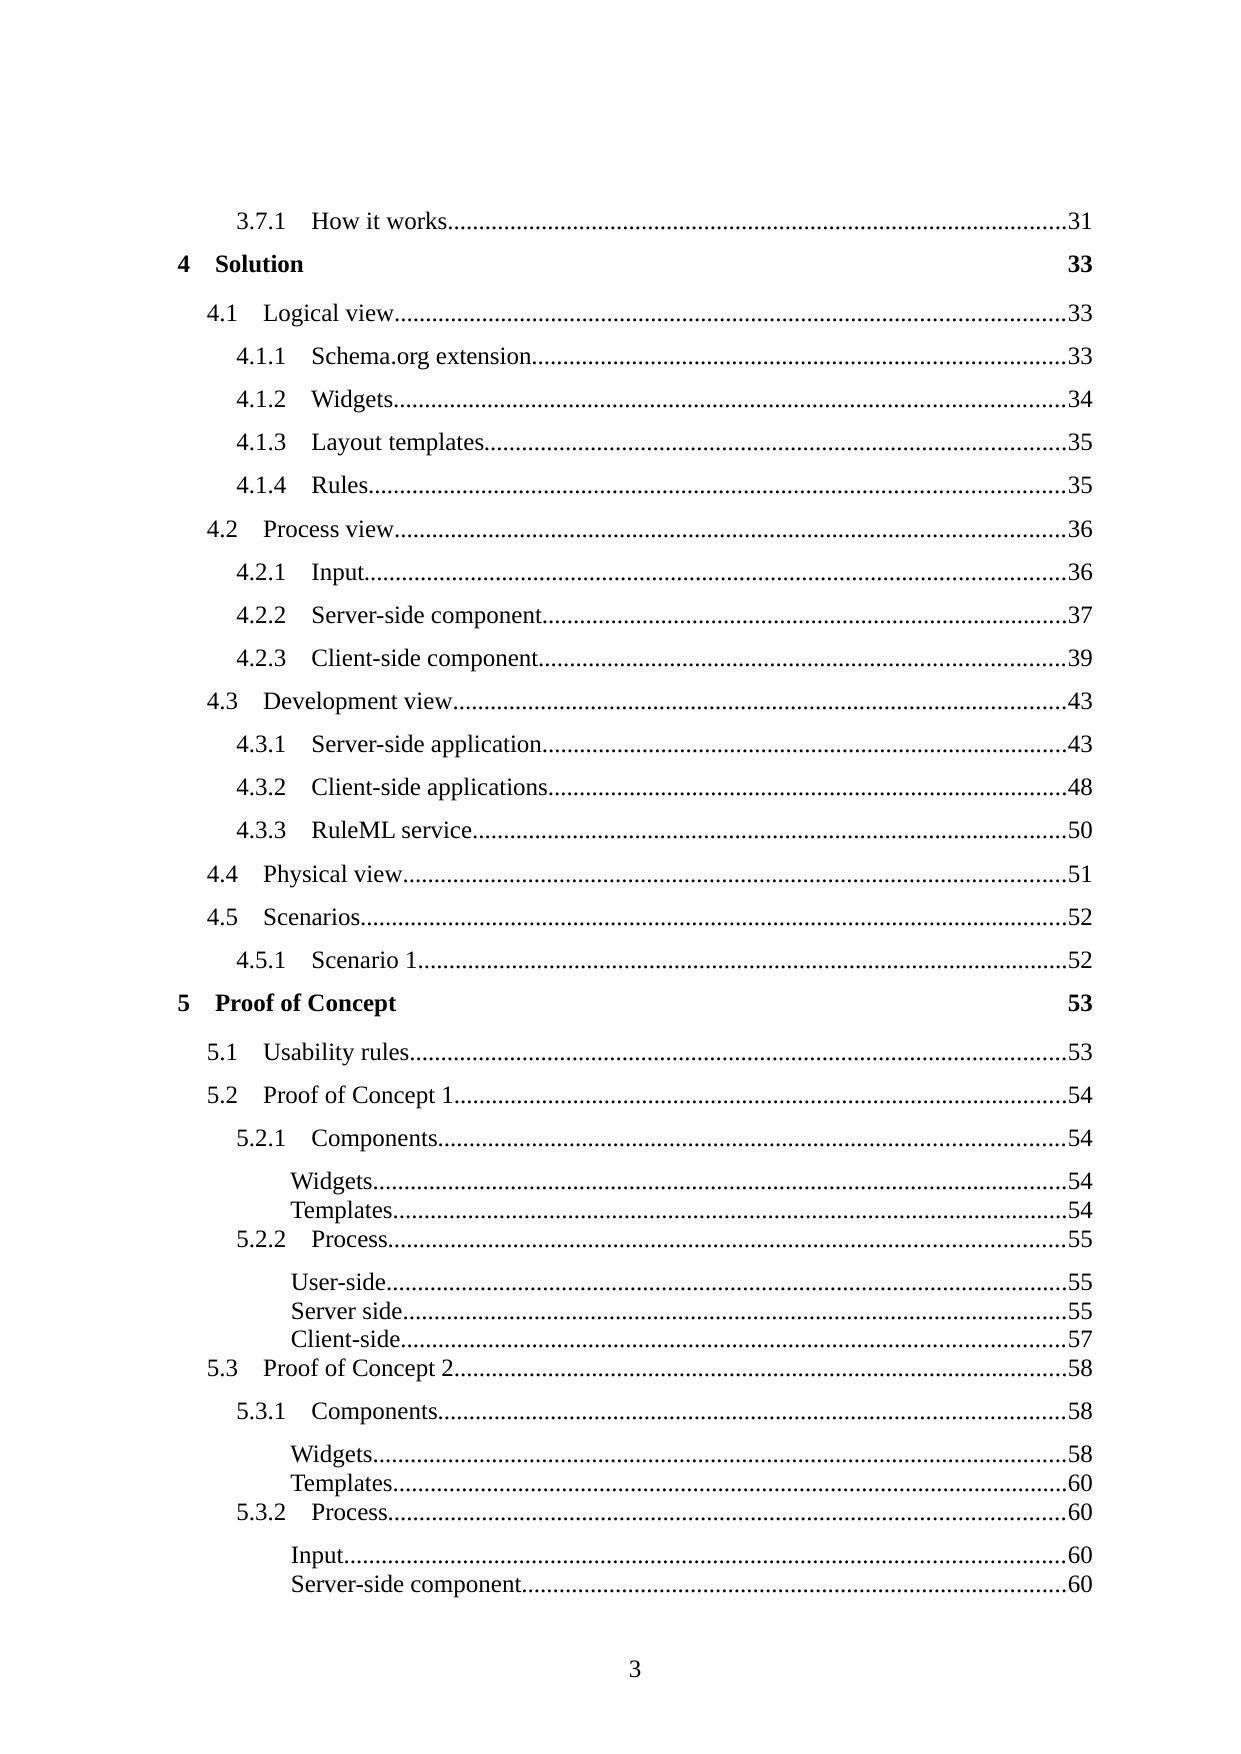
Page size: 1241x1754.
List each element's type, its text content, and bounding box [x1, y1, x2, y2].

text 4.3 Development view 43 [207, 686, 1093, 715]
text 4.3.3 RuleML service 50 [236, 816, 1093, 844]
text 4.2.1 Input 36 [236, 557, 1093, 586]
text 5.1 Usability rules 53 [207, 1037, 1093, 1066]
text 4.1.3 Layout templates 35 [236, 427, 1093, 456]
text 4.1.4 Rules 35 [236, 471, 1093, 499]
text 4 Solution 33 [177, 249, 1093, 278]
text 5.3.2 Process 60 [236, 1497, 1093, 1526]
text Widgets 54 [266, 1166, 1093, 1195]
text 4.3.1 Server-side application 43 [236, 729, 1093, 758]
text 4.1 Logical view 33 [207, 298, 1093, 327]
text 5.2.2 Process 55 [236, 1224, 1093, 1253]
text Widgets 58 [266, 1439, 1093, 1468]
text 5.3 Proof of Concept 2 58 [207, 1353, 1093, 1382]
text Client-side 57 [266, 1324, 1093, 1353]
text 4.5.1 Scenario 1 52 [236, 945, 1093, 974]
text 4.1.2 Widgets 34 [236, 384, 1093, 413]
text 3.7.1 How it works 31 [236, 206, 1093, 234]
text 4.5 Scenarios 52 [207, 902, 1093, 931]
text Templates 54 [266, 1195, 1093, 1224]
text 5 Proof of Concept 53 [177, 988, 1093, 1017]
text 4.2 Process view 36 [207, 514, 1093, 542]
text 4.1.1 Schema.org extension 33 [236, 341, 1093, 370]
text 5.3.1 Components 58 [236, 1396, 1093, 1425]
text 4.2.2 Server-side component 37 [236, 600, 1093, 629]
text 4.3.2 Client-side applications 48 [236, 772, 1093, 801]
text Server side 55 [266, 1296, 1093, 1324]
text 4.2.3 Client-side component 39 [236, 643, 1093, 672]
text 5.2.1 Components 54 [236, 1123, 1093, 1152]
text User-side 55 [266, 1267, 1093, 1296]
text Server-side component 60 [266, 1569, 1093, 1598]
text Templates 60 [266, 1468, 1093, 1497]
text Input 60 [266, 1540, 1093, 1569]
text 5.2 Proof of Concept 1 54 [207, 1080, 1093, 1109]
text 4.4 Physical view 51 [207, 859, 1093, 887]
